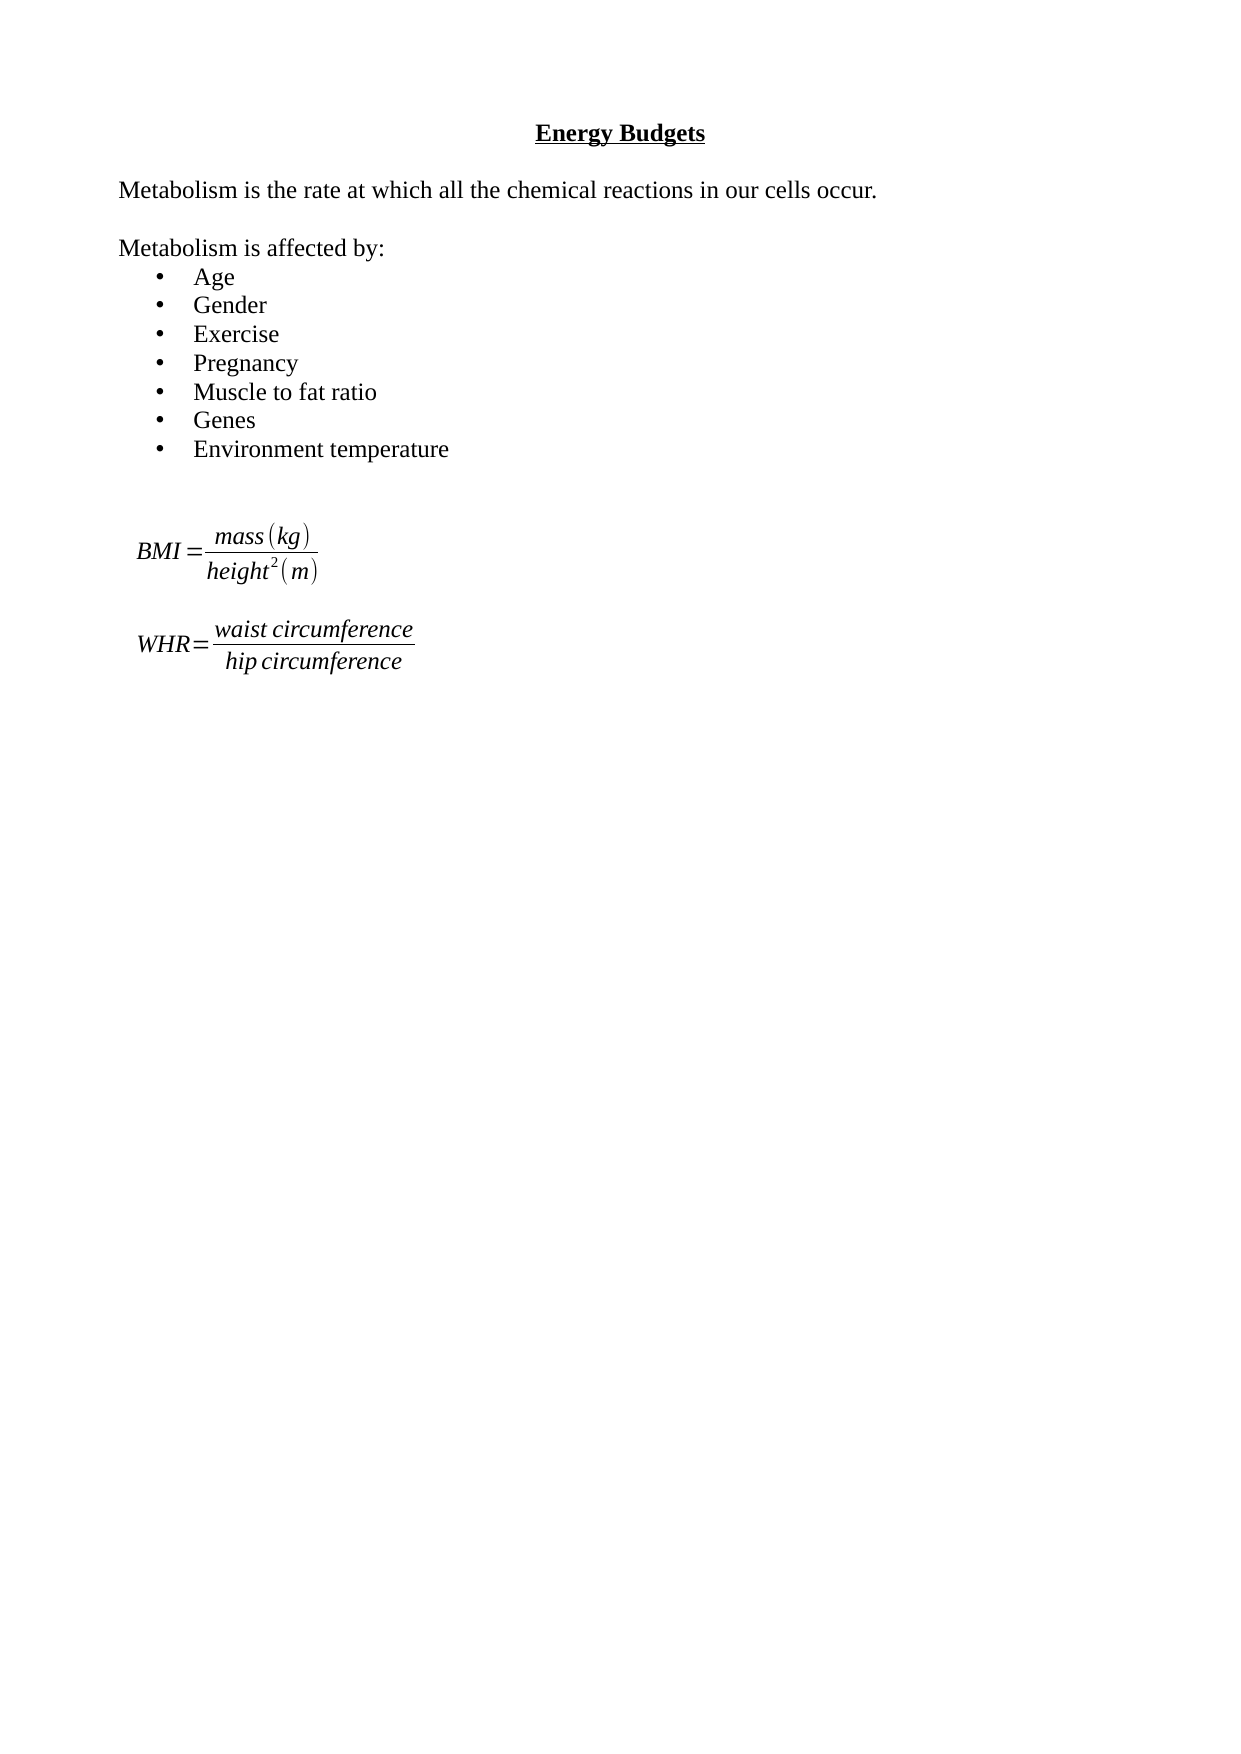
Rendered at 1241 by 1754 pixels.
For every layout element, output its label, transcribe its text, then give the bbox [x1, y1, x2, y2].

text Metabolism is the rate at which all the chemical reactions in our cells occur. [118, 176, 1122, 204]
list Muscle to fat ratio [156, 377, 1122, 406]
list Gender [156, 291, 1122, 319]
list Age [156, 262, 1122, 291]
list Genes [156, 406, 1122, 434]
list Exercise [156, 319, 1122, 348]
list Environment temperature [156, 434, 1122, 463]
text Energy Budgets [118, 118, 1122, 147]
list Pregnancy [156, 348, 1122, 377]
text Metabolism is affected by: [118, 233, 1122, 262]
